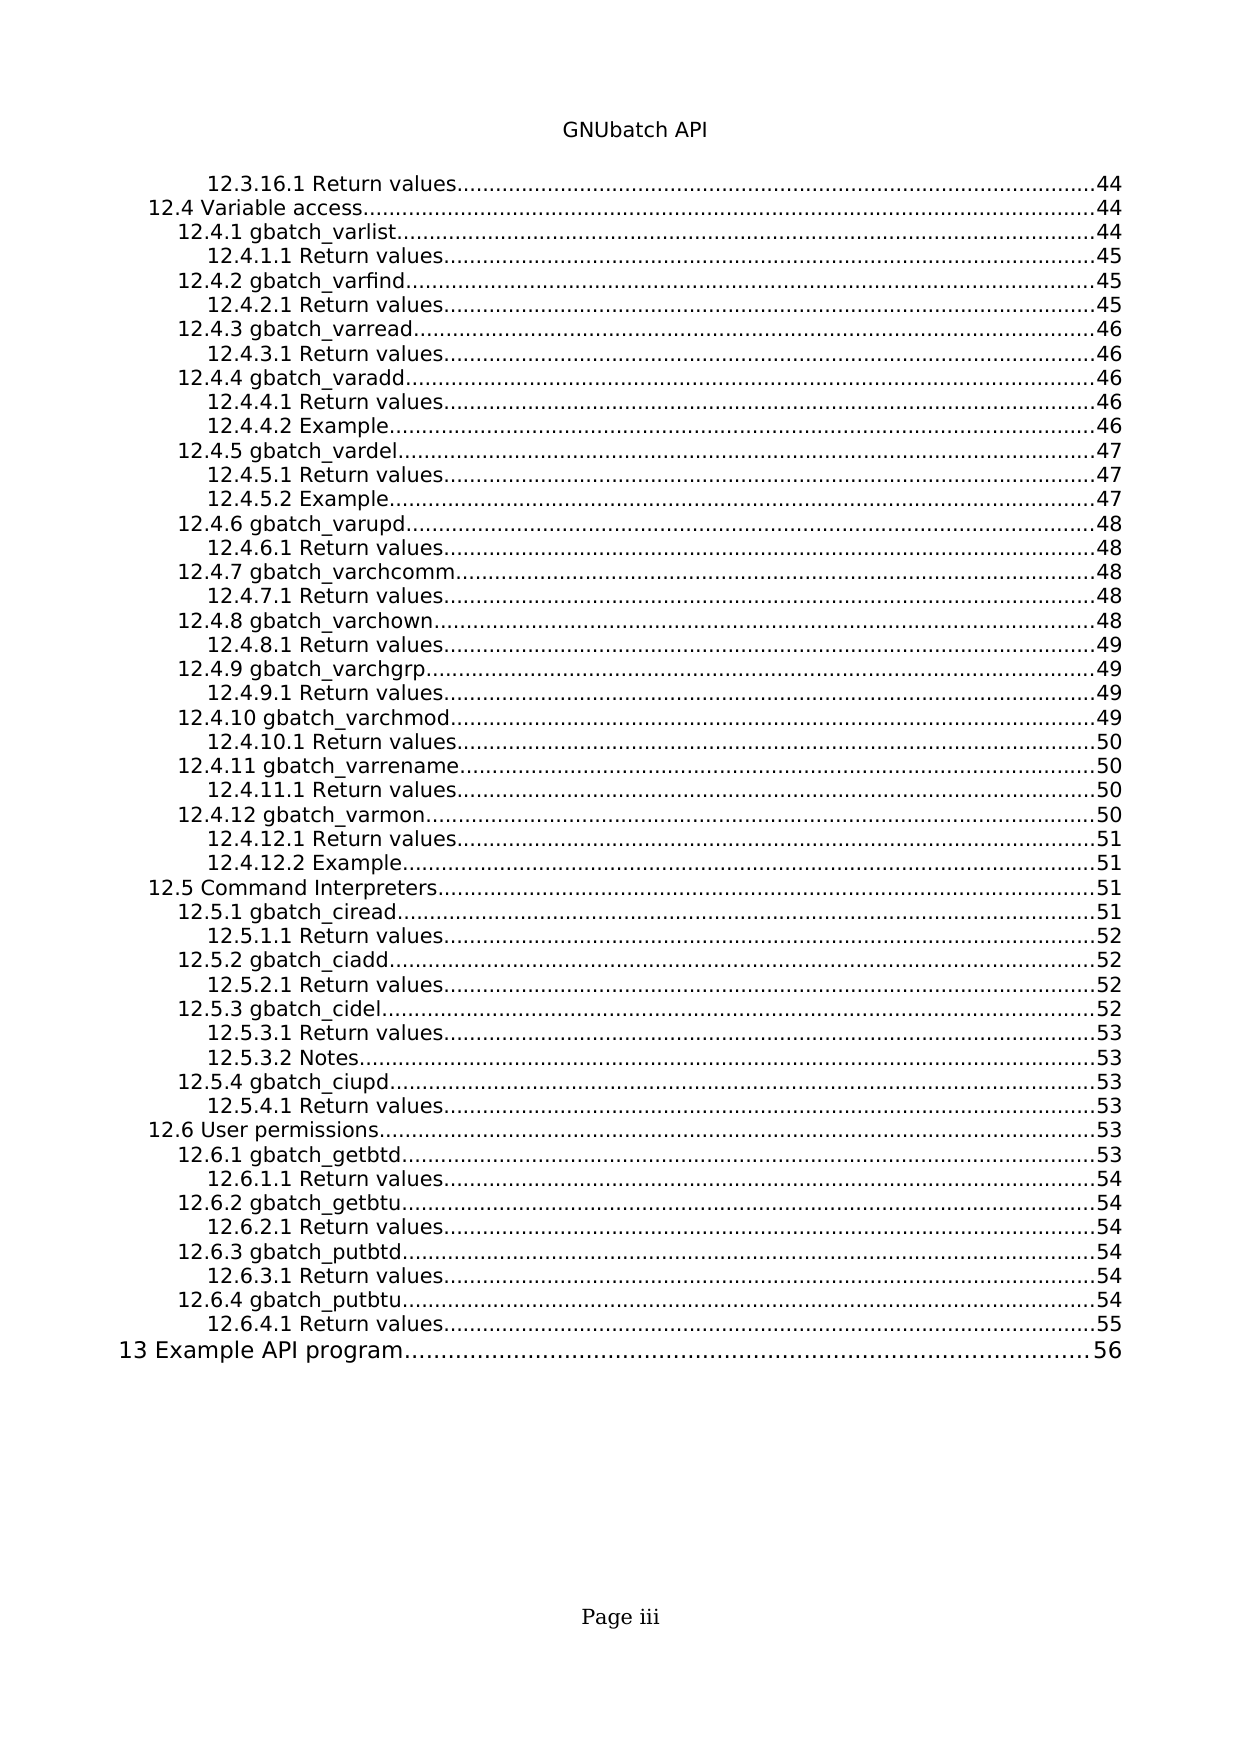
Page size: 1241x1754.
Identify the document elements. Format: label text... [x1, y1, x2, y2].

text 12.4.5.2 Example 47 [207, 487, 1122, 512]
text 12.4.5.1 Return values 47 [207, 463, 1122, 487]
text 12.4.6.1 Return values 48 [207, 536, 1122, 560]
text 12.4.6 gbatch_varupd 48 [177, 512, 1122, 536]
text 12.6.3.1 Return values 54 [207, 1264, 1122, 1288]
text 12.5.3.2 Notes 53 [207, 1046, 1122, 1070]
text 12.6.2 gbatch_getbtu 54 [177, 1191, 1122, 1216]
text 12.4.11.1 Return values 50 [207, 779, 1122, 803]
text 12.4.2 gbatch_varfind 45 [177, 269, 1122, 293]
text 12.4.10 gbatch_varchmod 49 [177, 706, 1122, 730]
text 12.4.1 gbatch_varlist 44 [177, 220, 1122, 245]
text 12.5.4 gbatch_ciupd 53 [177, 1070, 1122, 1094]
text 12.4.7.1 Return values 48 [207, 584, 1122, 609]
text 12.6.1.1 Return values 54 [207, 1167, 1122, 1191]
text 12.4.12.1 Return values 51 [207, 827, 1122, 851]
text 12.5 Command Interpreters 51 [148, 876, 1122, 900]
text 12.4.7 gbatch_varchcomm 48 [177, 560, 1122, 584]
text 12.4.12.2 Example 51 [207, 851, 1122, 876]
text 12.4.8.1 Return values 49 [207, 633, 1122, 657]
text 12.4.4 gbatch_varadd 46 [177, 366, 1122, 390]
text 13 Example API program 56 [118, 1337, 1122, 1364]
text 12.6.3 gbatch_putbtd 54 [177, 1240, 1122, 1264]
text 12.5.3 gbatch_cidel 52 [177, 997, 1122, 1021]
text 12.4.3.1 Return values 46 [207, 342, 1122, 366]
text 12.6 User permissions 53 [148, 1118, 1122, 1143]
text 12.4.4.1 Return values 46 [207, 390, 1122, 414]
text 12.6.4.1 Return values 55 [207, 1313, 1122, 1337]
text 12.6.1 gbatch_getbtd 53 [177, 1143, 1122, 1167]
text 12.4.12 gbatch_varmon 50 [177, 803, 1122, 827]
text 12.4.2.1 Return values 45 [207, 293, 1122, 317]
text 12.5.2.1 Return values 52 [207, 973, 1122, 997]
text 12.5.3.1 Return values 53 [207, 1021, 1122, 1046]
text 12.5.2 gbatch_ciadd 52 [177, 948, 1122, 973]
text 12.6.2.1 Return values 54 [207, 1216, 1122, 1240]
text 12.4.1.1 Return values 45 [207, 245, 1122, 269]
text 12.5.1.1 Return values 52 [207, 924, 1122, 948]
text 12.5.1 gbatch_ciread 51 [177, 900, 1122, 924]
text 12.4.9.1 Return values 49 [207, 682, 1122, 706]
text 12.4 Variable access 44 [148, 196, 1122, 220]
text 12.4.8 gbatch_varchown 48 [177, 609, 1122, 633]
text 12.4.11 gbatch_varrename 50 [177, 754, 1122, 779]
text 12.4.5 gbatch_vardel 47 [177, 439, 1122, 463]
text 12.3.16.1 Return values 44 [207, 172, 1122, 196]
text 12.4.4.2 Example 46 [207, 414, 1122, 439]
text 12.5.4.1 Return values 53 [207, 1094, 1122, 1118]
text 12.4.3 gbatch_varread 46 [177, 317, 1122, 342]
text 12.4.9 gbatch_varchgrp 49 [177, 657, 1122, 682]
text 12.4.10.1 Return values 50 [207, 730, 1122, 754]
text 12.6.4 gbatch_putbtu 54 [177, 1288, 1122, 1313]
